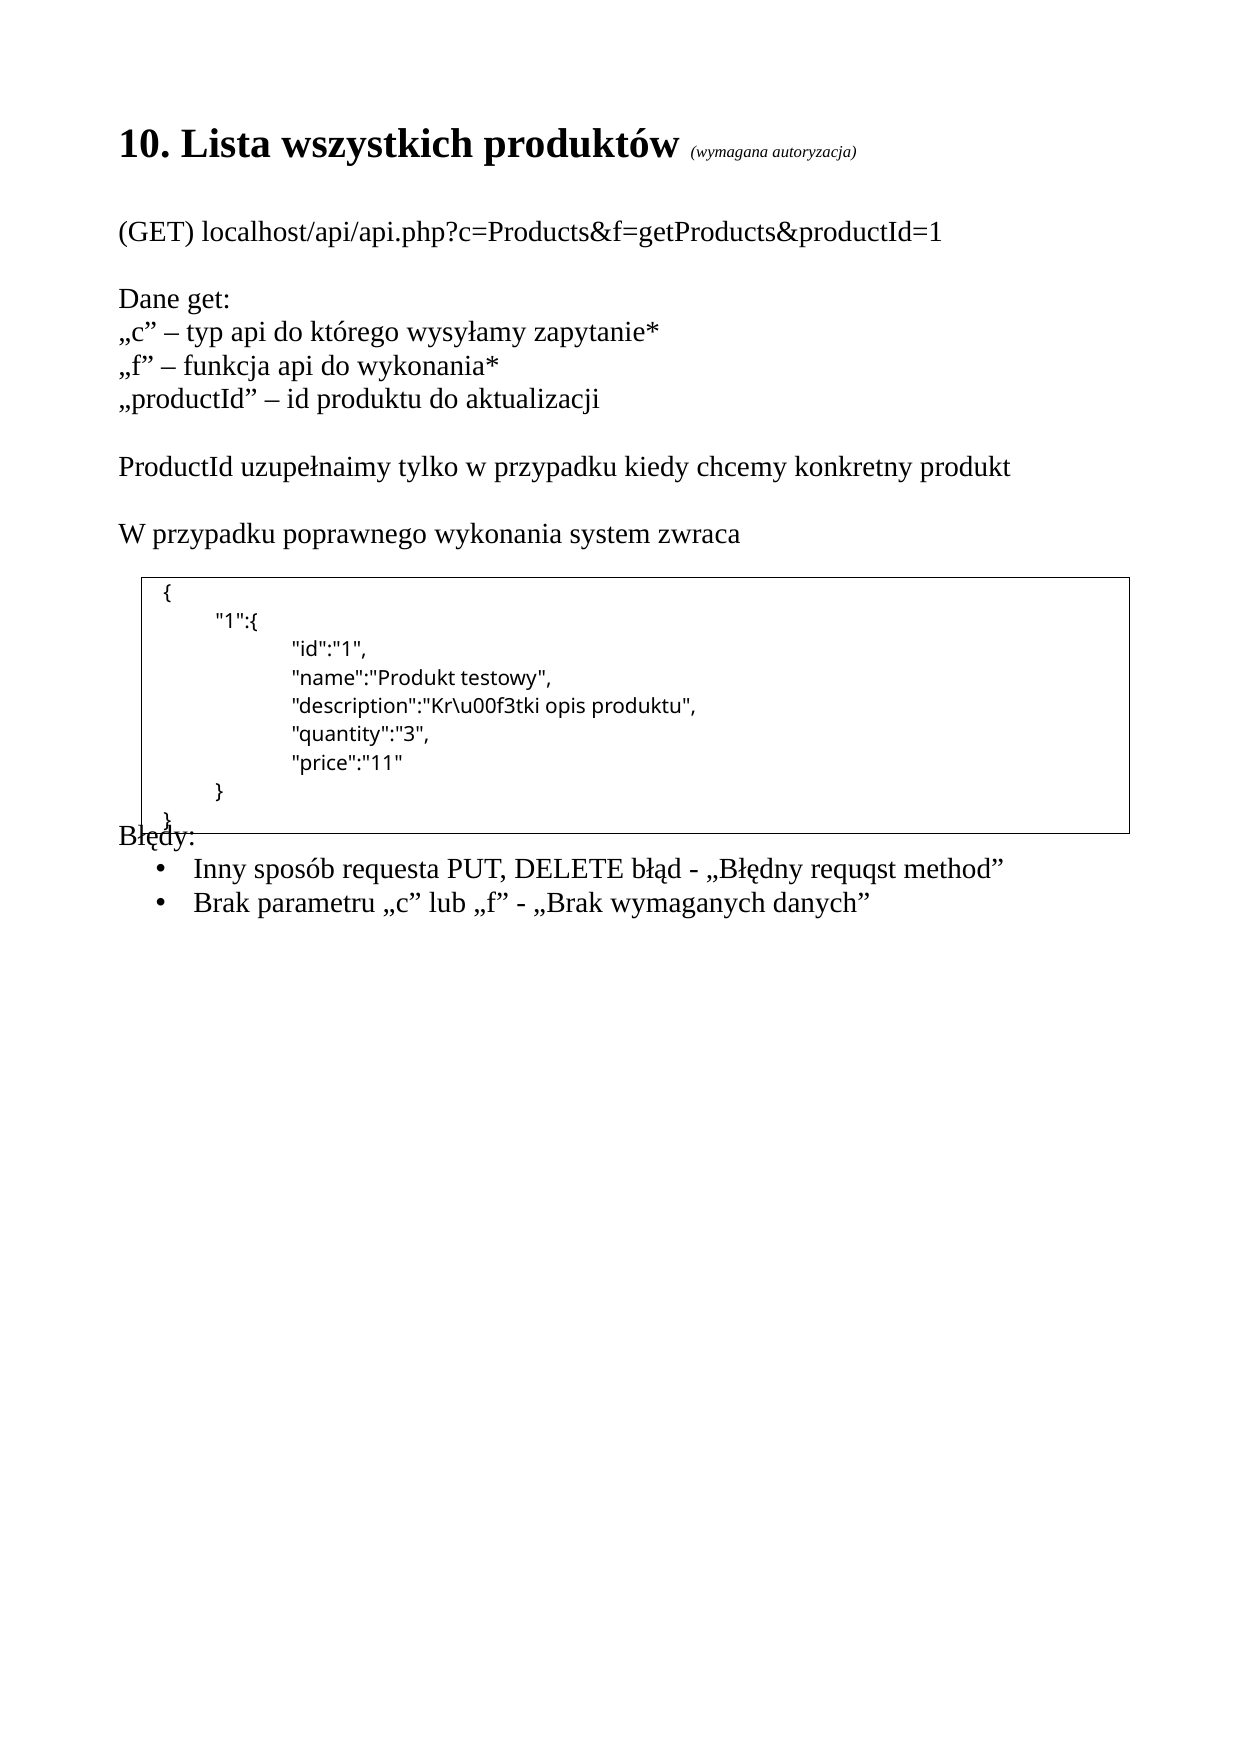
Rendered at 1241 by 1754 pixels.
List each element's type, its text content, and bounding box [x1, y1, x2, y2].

text (GET) localhost/api/api.php?c=Products&f=getProducts&productId=1 [118, 214, 1122, 247]
text ProductId uzupełnaimy tylko w przypadku kiedy chcemy konkretny produkt [118, 449, 1122, 482]
text Błędy: [178, 834, 1122, 851]
text „c” – typ api do którego wysyłamy zapytanie* [118, 314, 1122, 348]
text Dane get: [118, 281, 1122, 314]
list Brak parametru „c” lub „f” - „Brak wymaganych danych” [156, 885, 1122, 918]
text Błędy: [149, 834, 180, 851]
list Inny sposób requesta PUT, DELETE błąd - „Błędny requqst method” [156, 851, 1122, 885]
text Błędy: [142, 818, 168, 833]
text Błędy: [168, 818, 1122, 833]
text 10. Lista wszystkich produktów (wymagana autoryzacja) [118, 118, 1122, 166]
text „productId” – id produktu do aktualizacji [118, 382, 1122, 415]
text Błędy: [118, 818, 153, 851]
text „f” – funkcja api do wykonania* [118, 348, 1122, 382]
text W przypadku poprawnego wykonania system zwraca [118, 516, 1122, 549]
